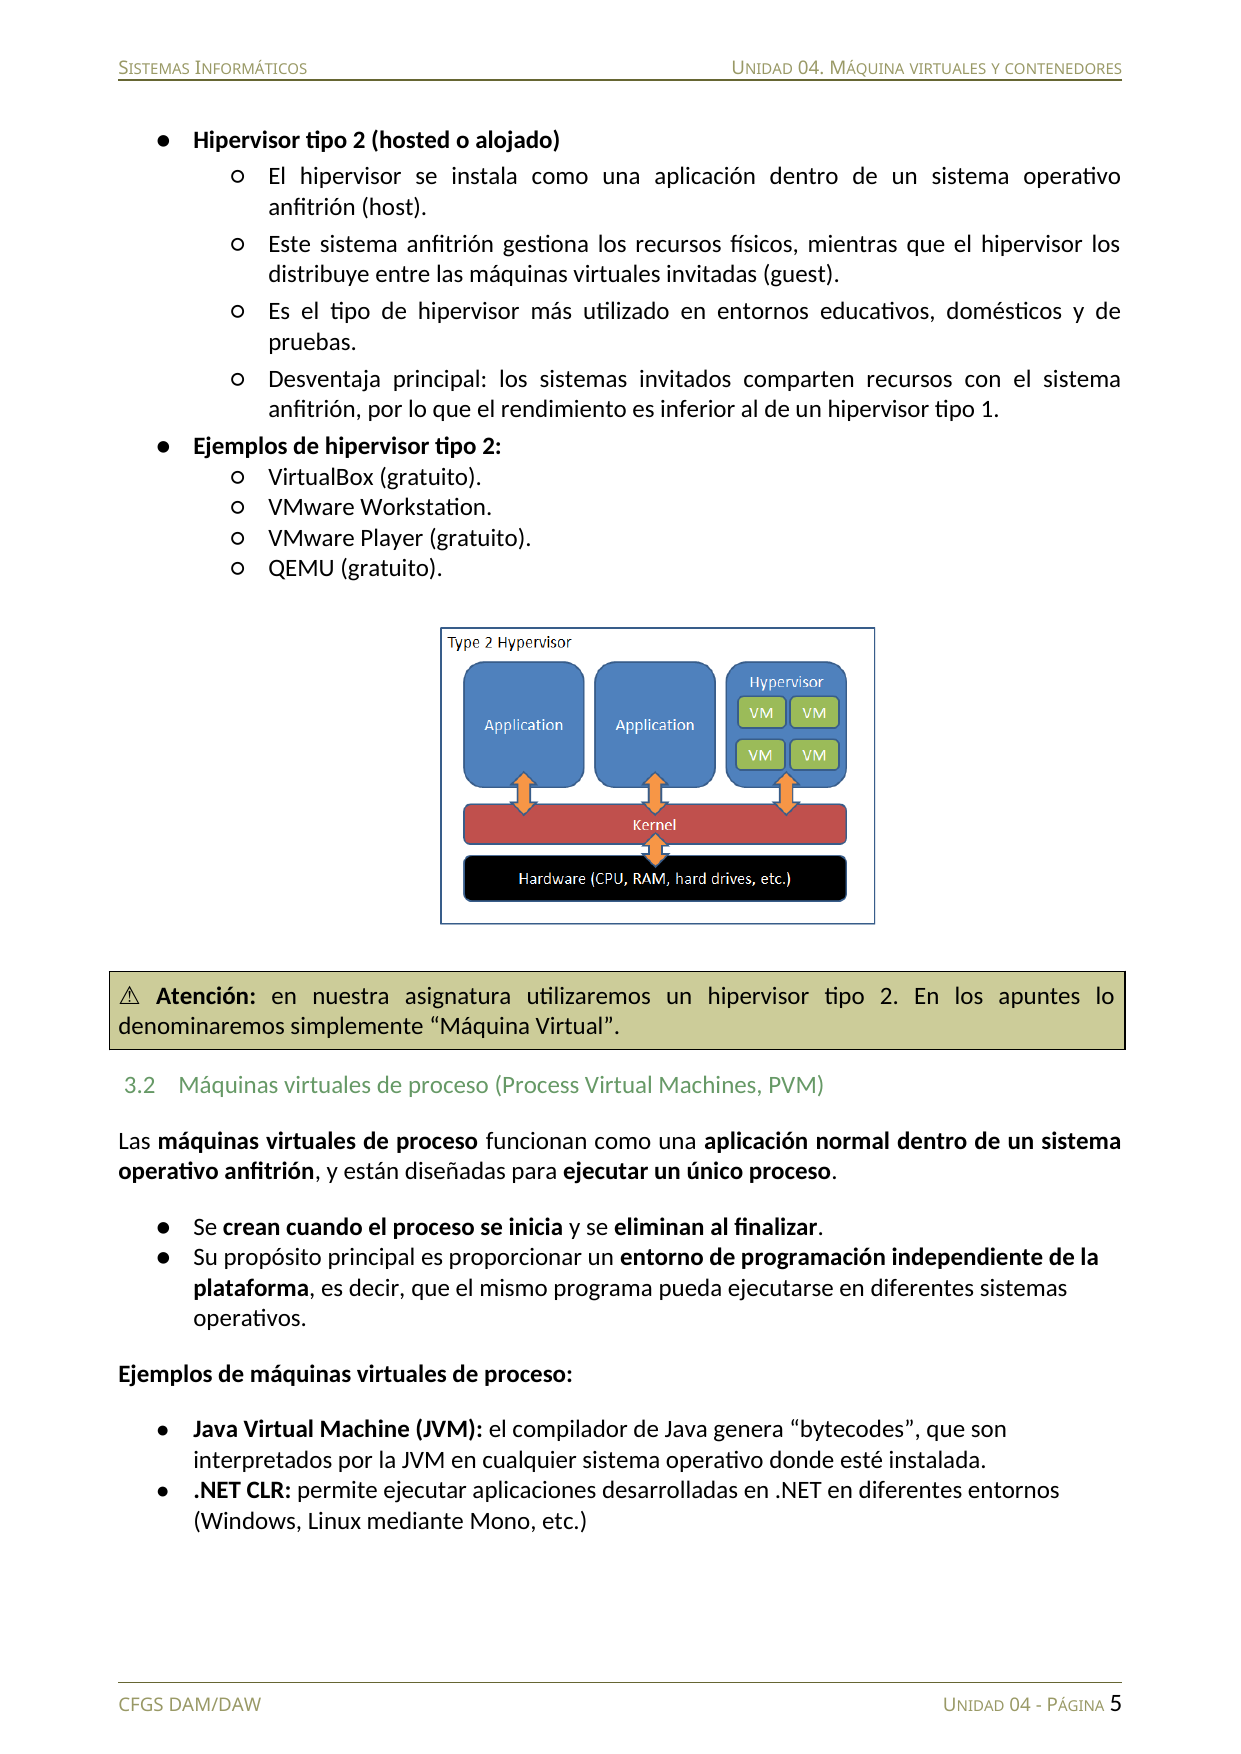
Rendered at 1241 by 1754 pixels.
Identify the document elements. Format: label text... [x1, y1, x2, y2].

list QEMU (gratuito). [231, 552, 1122, 583]
list Se crean cuando el proceso se inicia y se eliminan al finalizar. [156, 1211, 1122, 1241]
text Las máquinas virtuales de proceso funcionan como una aplicación normal dentro de un sistema operativo anfitrión, y están diseñadas para ejecutar un único proceso. [118, 1125, 1122, 1186]
list VMware Workstation. [231, 491, 1122, 522]
list .NET CLR: permite ejecutar aplicaciones desarrolladas en .NET en diferentes entornos (Windows, Linux mediante Mono, etc.) [156, 1474, 1122, 1536]
list VirtualBox (gratuito). [231, 461, 1122, 491]
list Su propósito principal es proporcionar un entorno de programación independiente de la plataforma, es decir, que el mismo programa pueda ejecutarse en diferentes sistemas operativos. [156, 1241, 1122, 1333]
list Ejemplos de hipervisor tipo 2: [156, 430, 1122, 461]
text Ejemplos de máquinas virtuales de proceso: [118, 1358, 1122, 1388]
list Es el tipo de hipervisor más utilizado en entornos educativos, domésticos y de pruebas. [231, 295, 1122, 356]
list Este sistema anfitrión gestiona los recursos físicos, mientras que el hipervisor los distribuye entre las máquinas virtuales invitadas (guest). [231, 228, 1122, 289]
text ⚠️ Atención: en nuestra asignatura utilizaremos un hipervisor tipo 2. En los apuntes lo denominaremos simplemente “Máquina Virtual”. [110, 972, 1124, 1049]
list Java Virtual Machine (JVM): el compilador de Java genera “bytecodes”, que son interpretados por la JVM en cualquier sistema operativo donde esté instalada. [156, 1413, 1122, 1474]
list Desventaja principal: los sistemas invitados comparten recursos con el sistema anfitrión, por lo que el rendimiento es inferior al de un hipervisor tipo 1. [231, 363, 1122, 424]
list Hipervisor tipo 2 (hosted o alojado) [156, 124, 1122, 154]
subtitle Máquinas virtuales de proceso (Process Virtual Machines, PVM) [118, 1069, 1122, 1100]
picture [439, 626, 876, 925]
list VMware Player (gratuito). [231, 522, 1122, 552]
list El hipervisor se instala como una aplicación dentro de un sistema operativo anfitrión (host). [231, 160, 1122, 221]
